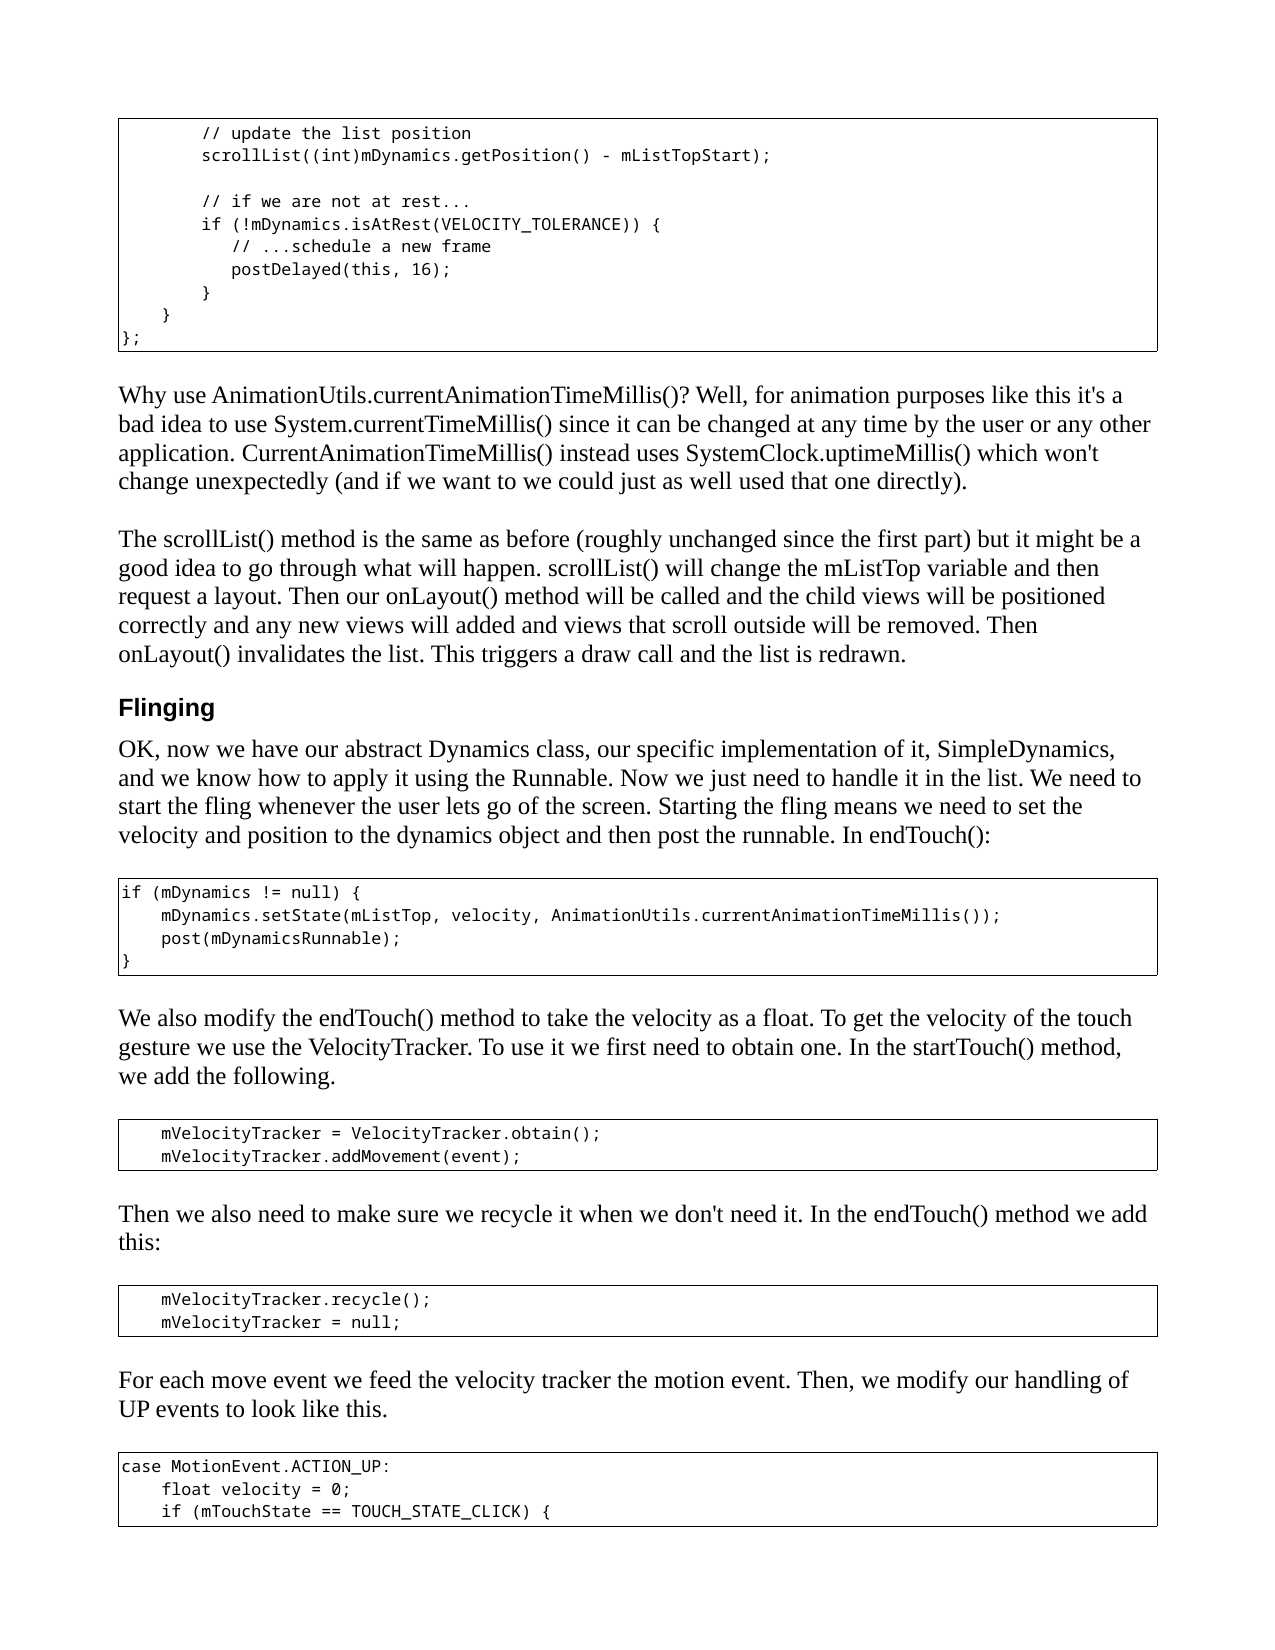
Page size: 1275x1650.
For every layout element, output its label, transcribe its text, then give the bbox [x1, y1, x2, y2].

text } [119, 300, 1157, 322]
text float velocity = 0; [119, 1474, 1157, 1497]
text scrollList((int)mDynamics.getPosition() - mListTopStart); [119, 141, 1157, 167]
text }; [119, 322, 1157, 351]
text } [119, 277, 1157, 300]
text OK, now we have our abstract Dynamics class, our specific implementation of it, SimpleDynamics, and we know how to apply it using the Runnable. Now we just need to handle it in the list. We need to start the fling whenever the user lets go of the screen. Starting the fling means we need to set the velocity and position to the dynamics object and then post the runnable. In endTouch(): [118, 734, 1157, 849]
text Then we also need to make sure we recycle it when we don't need it. In the endTouch() method we add this: [118, 1199, 1157, 1256]
text if (mTouchState == TOUCH_STATE_CLICK) { [119, 1497, 1157, 1526]
text // update the list position [119, 119, 1157, 141]
subtitle Flinging [118, 693, 1157, 721]
text mDynamics.setState(mListTop, velocity, AnimationUtils.currentAnimationTimeMillis()); [119, 900, 1157, 923]
text // if we are not at rest... [119, 186, 1157, 209]
text For each move event we feed the velocity tracker the motion event. Then, we modify our handling of UP events to look like this. [118, 1365, 1157, 1423]
text mVelocityTracker = null; [119, 1308, 1157, 1336]
text mVelocityTracker = VelocityTracker.obtain(); [119, 1120, 1157, 1141]
text // ...schedule a new frame [119, 232, 1157, 254]
text } [119, 946, 1157, 975]
text post(mDynamicsRunnable); [119, 923, 1157, 946]
text mVelocityTracker.recycle(); [119, 1286, 1157, 1308]
text Why use AnimationUtils.currentAnimationTimeMillis()? Well, for animation purposes like this it's a bad idea to use System.currentTimeMillis() since it can be changed at any time by the user or any other application. CurrentAnimationTimeMillis() instead uses SystemClock.uptimeMillis() which won't change unexpectedly (and if we want to we could just as well used that one directly). [118, 380, 1157, 495]
text if (mDynamics != null) { [119, 879, 1157, 900]
text case MotionEvent.ACTION_UP: [119, 1453, 1157, 1474]
text mVelocityTracker.addMovement(event); [119, 1141, 1157, 1170]
text We also modify the endTouch() method to take the velocity as a float. To get the velocity of the touch gesture we use the VelocityTracker. To use it we first need to obtain one. In the startTouch() method, we add the following. [118, 1003, 1157, 1090]
text if (!mDynamics.isAtRest(VELOCITY_TOLERANCE)) { [119, 209, 1157, 232]
text postDelayed(this, 16); [119, 254, 1157, 277]
text The scrollList() method is the same as before (roughly unchanged since the first part) but it might be a good idea to go through what will happen. scrollList() will change the mListTop variable and then request a layout. Then our onLayout() method will be called and the child views will be positioned correctly and any new views will added and views that scroll outside will be removed. Then onLayout() invalidates the list. This triggers a draw call and the list is redrawn. [118, 524, 1157, 668]
